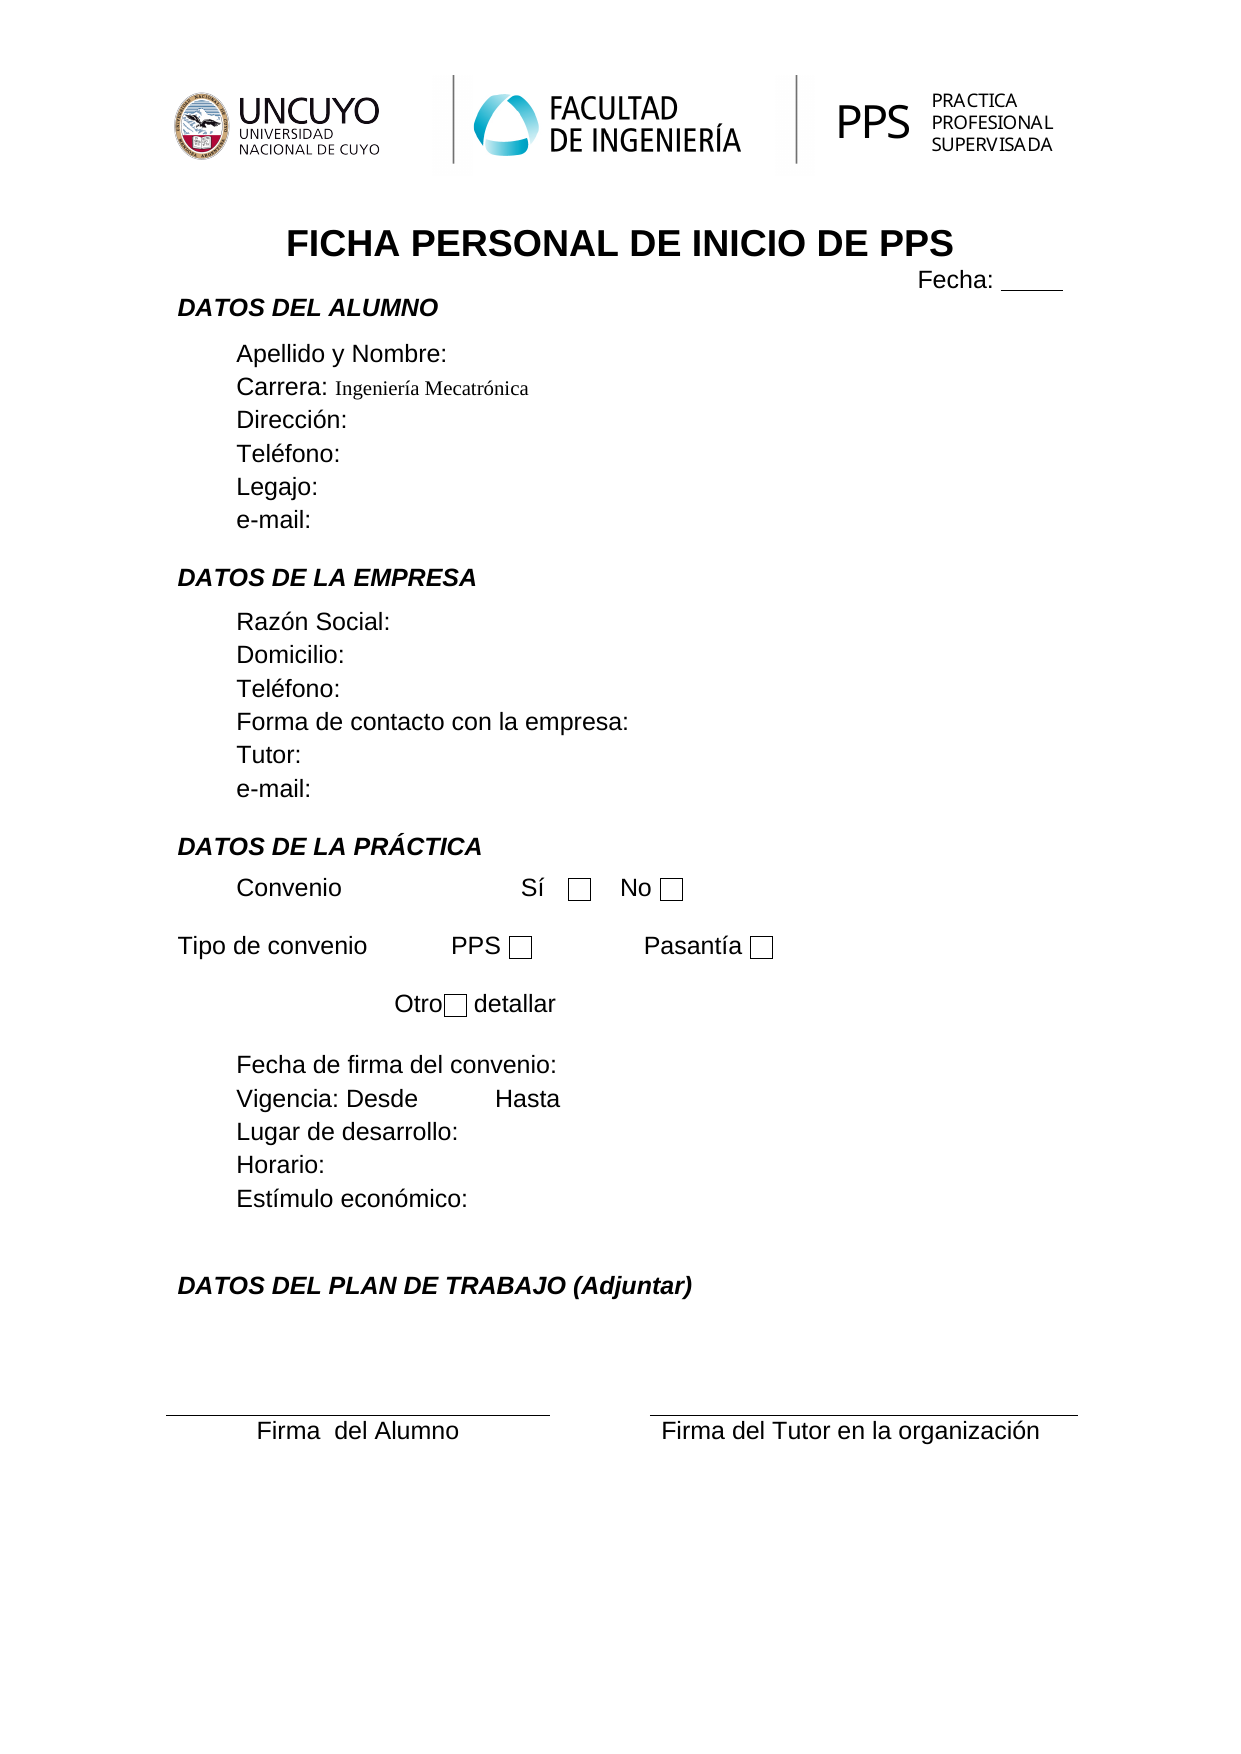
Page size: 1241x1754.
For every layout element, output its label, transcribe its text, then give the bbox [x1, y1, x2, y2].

table_cell Otro detallar [383, 959, 1034, 1018]
table_header Firma del Alumno [166, 1416, 550, 1445]
table_header PPS [383, 931, 600, 959]
table_header Pasantía [600, 931, 817, 959]
text Vigencia: Desde Hasta [177, 1080, 1063, 1114]
text Estímulo económico: [177, 1180, 1063, 1214]
text Teléfono: [177, 434, 1063, 467]
text DATOS DE LA EMPRESA [177, 563, 1063, 592]
text DATOS DEL PLAN DE TRABAJO (Adjuntar) [177, 1271, 1063, 1300]
text e-mail: [177, 501, 1063, 534]
text Domicilio: [177, 637, 1063, 670]
text DATOS DE LA PRÁCTICA [177, 832, 1063, 861]
table_header [817, 931, 1034, 959]
text Forma de contacto con la empresa: [177, 704, 1063, 737]
table_header Tipo de convenio [166, 931, 383, 959]
text Dirección: [177, 401, 1063, 434]
table_cell [166, 959, 383, 1018]
text Teléfono: [177, 670, 1063, 704]
text Legajo: [177, 467, 1063, 501]
table_header Firma del Tutor en la organización [650, 1416, 1078, 1445]
text Tutor: [177, 737, 1063, 770]
picture [432, 75, 741, 176]
text e-mail: [177, 770, 1063, 804]
picture [775, 75, 816, 176]
text Carrera: [177, 367, 1063, 401]
text Fecha: [177, 265, 1063, 293]
text Horario: [177, 1147, 1063, 1180]
text Lugar de desarrollo: [177, 1114, 1063, 1147]
text Apellido y Nombre: [177, 334, 1063, 367]
text DATOS DEL ALUMNO [177, 293, 1063, 322]
text Fecha de firma del convenio: [177, 1047, 1063, 1080]
table_header [550, 1415, 650, 1445]
picture [173, 88, 382, 163]
text Razón Social: [177, 604, 1063, 637]
text FICHA PERSONAL DE INICIO DE PPS [177, 222, 1063, 265]
text Convenio Sí No [177, 873, 1063, 902]
